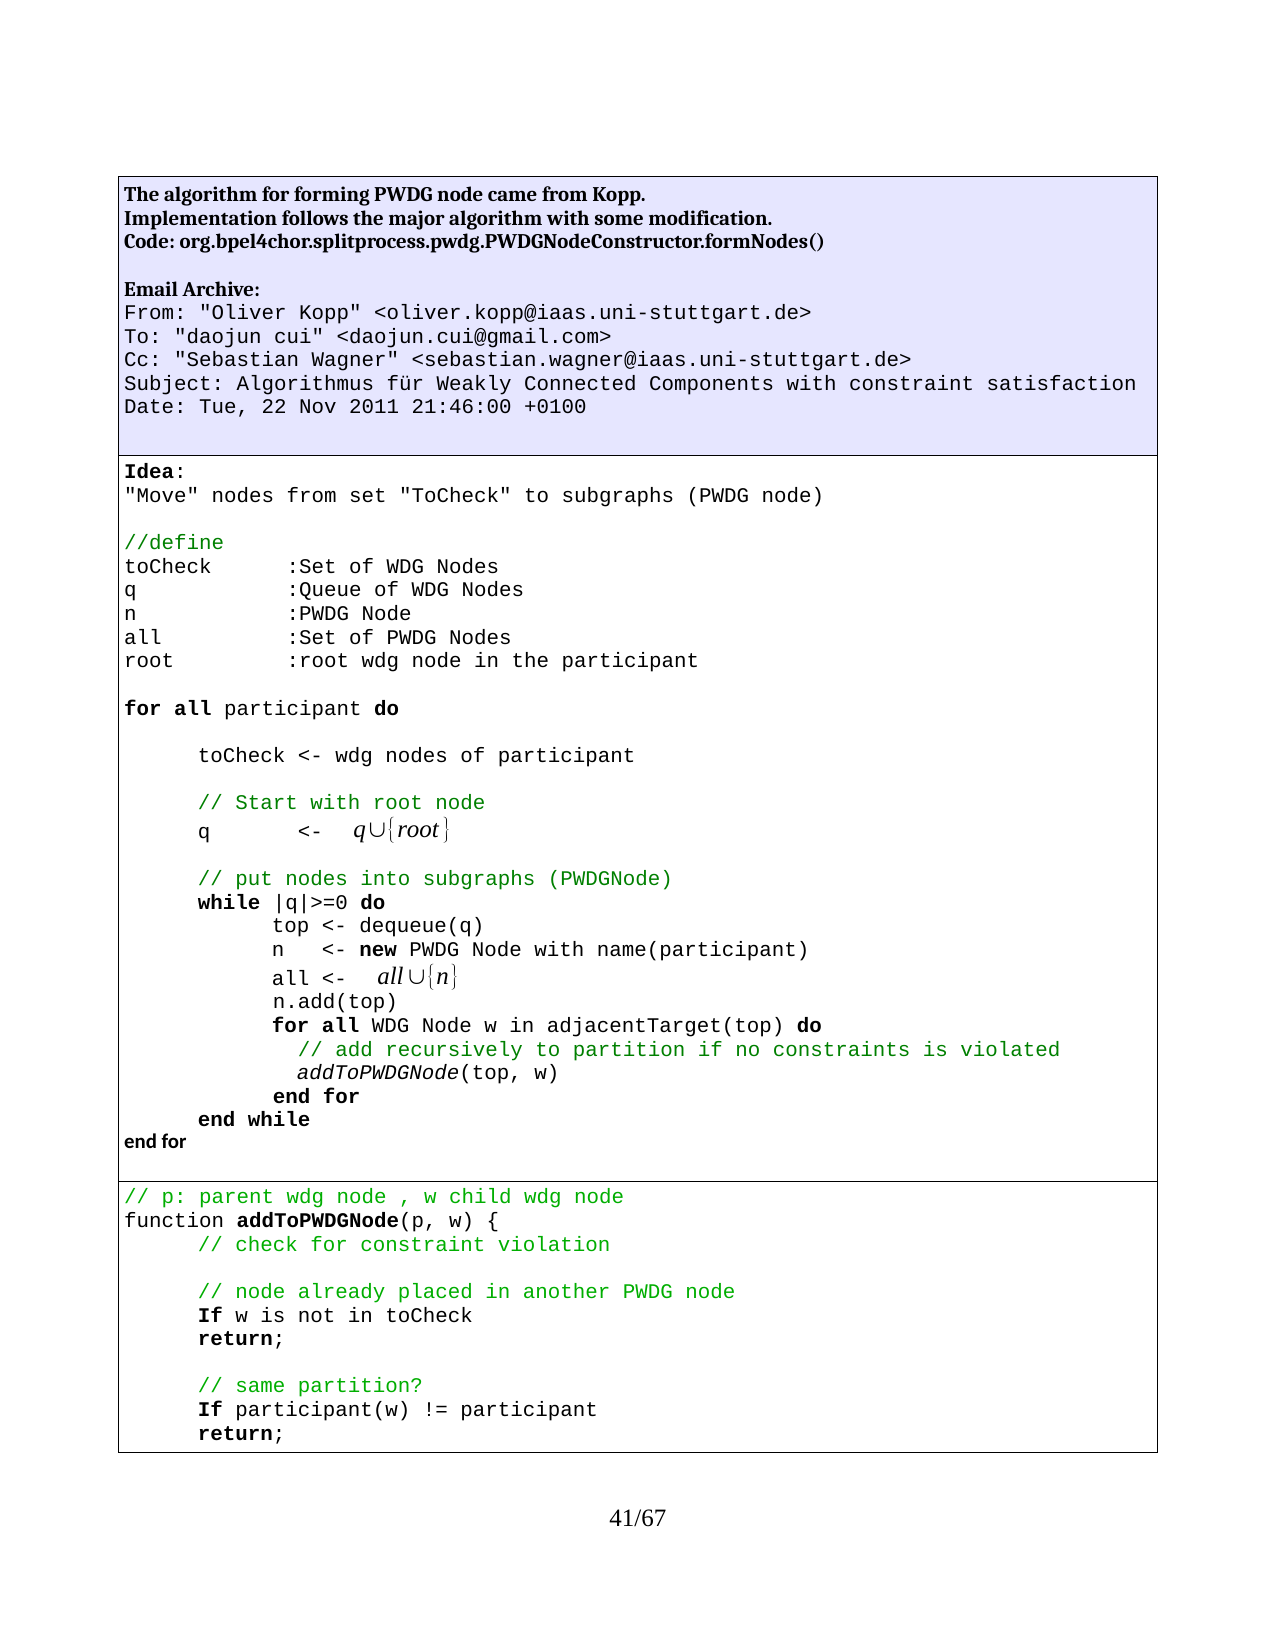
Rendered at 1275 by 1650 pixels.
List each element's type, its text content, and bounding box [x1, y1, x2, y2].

table_header The algorithm for forming PWDG node came from Kopp. Implementation follows the major algorithm with some modification. Code: org.bpel4chor.splitprocess.pwdg.PWDGNodeConstructor.formNodes() Email Archive: From: "Oliver Kopp" <oliver.kopp@iaas.uni-stuttgart.de> To: "daojun cui" <daojun.cui@gmail.com> Cc: "Sebastian Wagner" <sebastian.wagner@iaas.uni-stuttgart.de> Subject: Algorithmus für Weakly Connected Components with constraint satisfaction Date: Tue, 22 Nov 2011 21:46:00 +0100 [119, 177, 1157, 455]
table_cell Idea: "Move" nodes from set "ToCheck" to subgraphs (PWDG node) //define toCheck :Set of WDG Nodes q :Queue of WDG Nodes n :PWDG Node all :Set of PWDG Nodes root :root wdg node in the participant for all participant do toCheck <- wdg nodes of participant // Start with root node q <- // put nodes into subgraphs (PWDGNode) while |q|>=0 do top <- dequeue(q) n <- new PWDG Node with name(participant) all <- n.add(top) for all WDG Node w in adjacentTarget(top) do // add recursively to partition if no constraints is violated addToPWDGNode(top, w) end for end while end for [119, 456, 1157, 1181]
table_cell // p: parent wdg node , w child wdg node function addToPWDGNode(p, w) { // check for constraint violation // node already placed in another PWDG node If w is not in toCheck return; // same partition? If participant(w) != participant return; [119, 1182, 1157, 1452]
